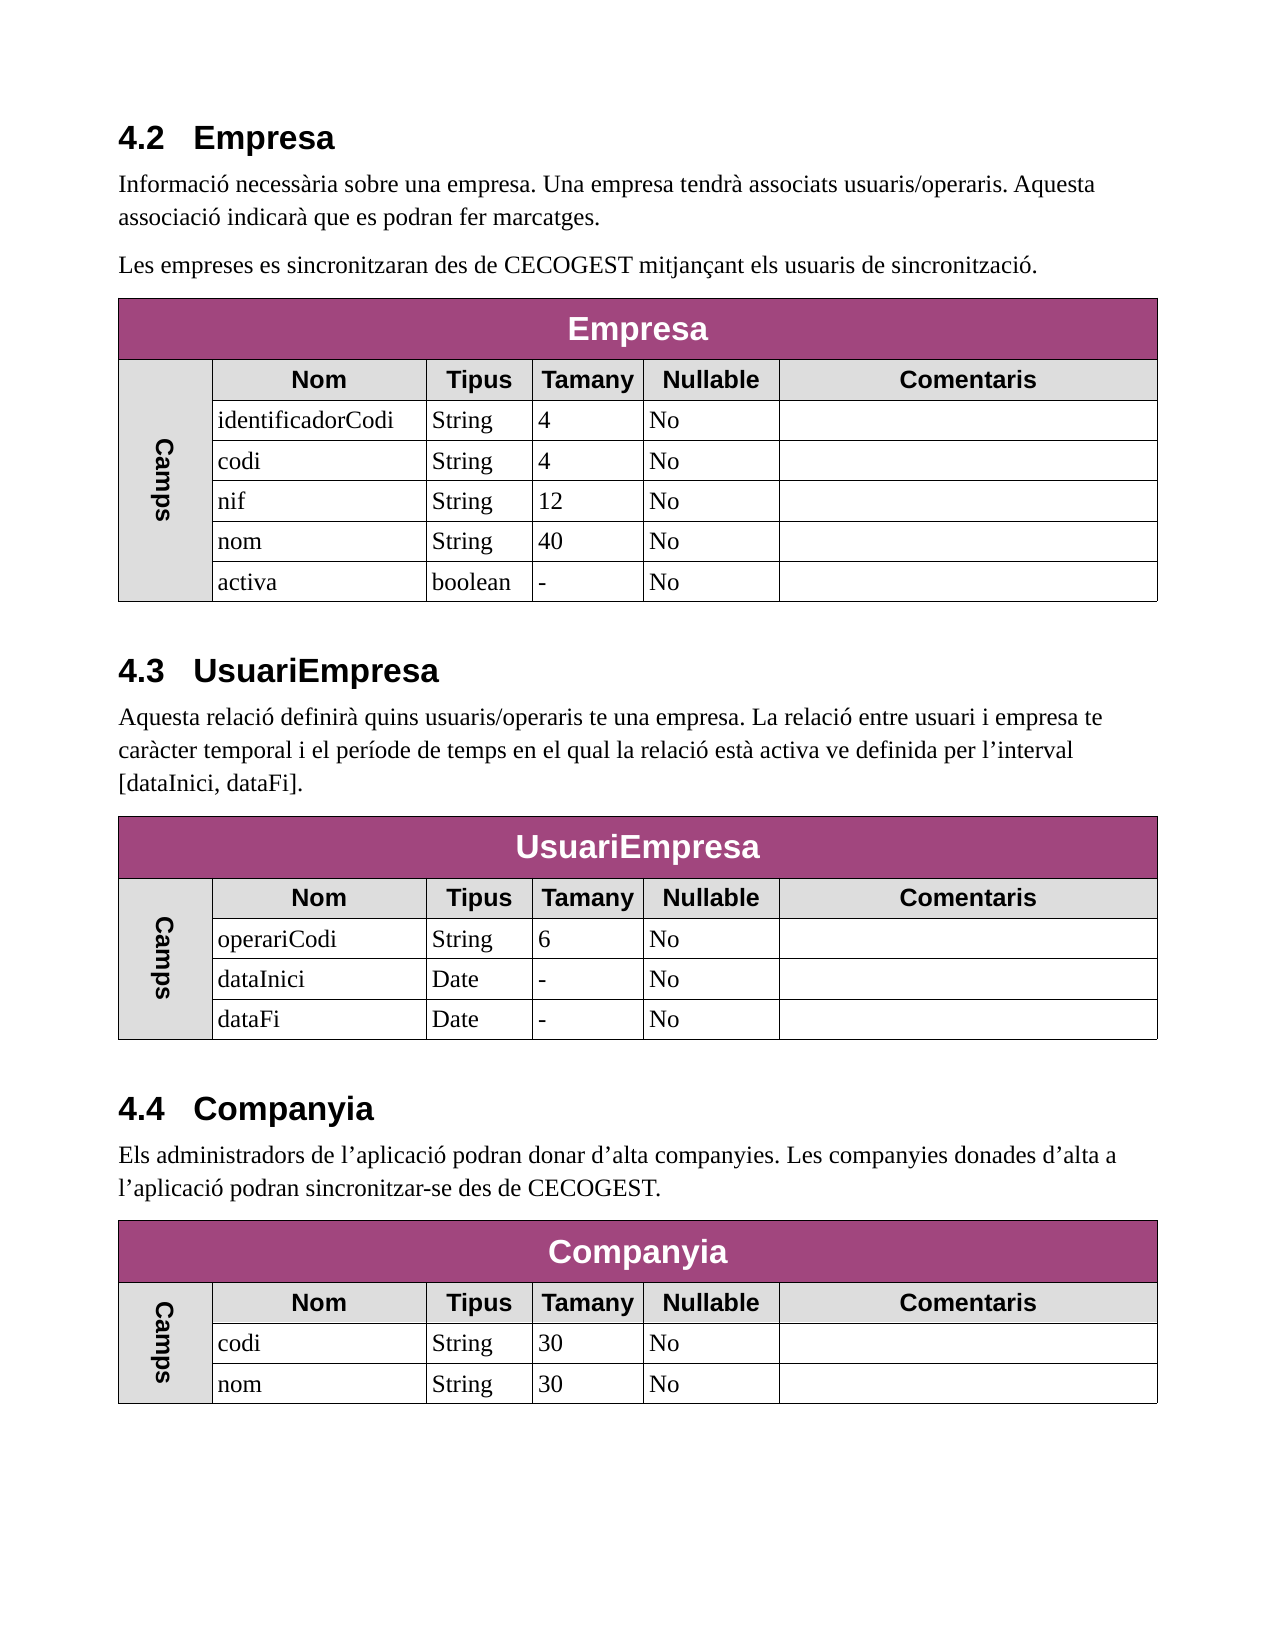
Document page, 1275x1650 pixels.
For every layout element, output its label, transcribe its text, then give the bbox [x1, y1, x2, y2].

table_cell Nullable [644, 360, 779, 400]
table_cell No [644, 959, 779, 998]
table_cell No [644, 522, 779, 561]
table_cell No [644, 481, 779, 521]
table_cell [780, 1364, 1157, 1403]
table_cell No [644, 1324, 779, 1363]
table_cell Tipus [427, 360, 532, 400]
table_cell Camps [119, 360, 212, 601]
table_cell Camps [119, 879, 212, 1039]
text Els administradors de l’aplicació podran donar d’alta companyies. Les companyies donades d’alta a l’aplicació podran sincronitzar-se des de CECOGEST. [118, 1140, 1157, 1201]
table_cell No [644, 919, 779, 958]
table_cell Tamany [533, 1283, 643, 1322]
table_cell 6 [533, 919, 643, 958]
table_cell Date [427, 959, 532, 998]
subtitle Companyia [118, 1088, 1157, 1127]
text Informació necessària sobre una empresa. Una empresa tendrà associats usuaris/operaris. Aquesta associació indicarà que es podran fer marcatges. [118, 169, 1157, 231]
table_cell [780, 1000, 1157, 1039]
table_cell No [644, 562, 779, 601]
table_cell - [533, 562, 643, 601]
table_cell String [427, 441, 532, 480]
text Les empreses es sincronitzaran des de CECOGEST mitjançant els usuaris de sincronització. [118, 250, 1157, 279]
table_cell 12 [533, 481, 643, 521]
table_cell String [427, 1364, 532, 1403]
table_cell Comentaris [780, 879, 1157, 918]
table_cell Nullable [644, 1283, 779, 1322]
table_cell Camps [119, 1283, 212, 1403]
table_cell [780, 522, 1157, 561]
table_cell No [644, 441, 779, 480]
table_cell codi [213, 1324, 426, 1363]
table_cell [780, 1324, 1157, 1363]
table_cell 40 [533, 522, 643, 561]
table_cell Date [427, 1000, 532, 1039]
table_cell 4 [533, 401, 643, 440]
table_cell [780, 959, 1157, 998]
subtitle Empresa [118, 118, 1157, 157]
table_cell Comentaris [780, 360, 1157, 400]
table_cell String [427, 919, 532, 958]
table_cell Nullable [644, 879, 779, 918]
table_cell String [427, 401, 532, 440]
table_cell [780, 481, 1157, 521]
table_cell No [644, 1364, 779, 1403]
table_cell No [644, 401, 779, 440]
table_cell 4 [533, 441, 643, 480]
table_header Empresa [119, 299, 1157, 359]
table_cell - [533, 959, 643, 998]
table_cell nom [213, 1364, 426, 1403]
table_cell codi [213, 441, 426, 480]
table_cell - [533, 1000, 643, 1039]
table_header Companyia [119, 1221, 1157, 1282]
table_header UsuariEmpresa [119, 817, 1157, 878]
table_cell Tamany [533, 879, 643, 918]
table_cell String [427, 1324, 532, 1363]
table_cell [780, 562, 1157, 601]
table_cell identificadorCodi [213, 401, 426, 440]
table_cell boolean [427, 562, 532, 601]
subtitle UsuariEmpresa [118, 651, 1157, 689]
table_cell Comentaris [780, 1283, 1157, 1322]
table_cell [780, 919, 1157, 958]
table_cell No [644, 1000, 779, 1039]
table_cell 30 [533, 1364, 643, 1403]
table_cell Nom [213, 1283, 426, 1322]
table_cell [780, 401, 1157, 440]
table_cell dataInici [213, 959, 426, 998]
table_cell Tamany [533, 360, 643, 400]
table_cell Nom [213, 360, 426, 400]
table_cell 30 [533, 1324, 643, 1363]
table_cell Tipus [427, 879, 532, 918]
table_cell String [427, 481, 532, 521]
table_cell nom [213, 522, 426, 561]
text Aquesta relació definirà quins usuaris/operaris te una empresa. La relació entre usuari i empresa te caràcter temporal i el període de temps en el qual la relació està activa ve definida per l’interval [dataInici, dataFi]. [118, 702, 1157, 797]
table_cell String [427, 522, 532, 561]
table_cell nif [213, 481, 426, 521]
table_cell dataFi [213, 1000, 426, 1039]
table_cell [780, 441, 1157, 480]
table_cell Nom [213, 879, 426, 918]
table_cell activa [213, 562, 426, 601]
table_cell Tipus [427, 1283, 532, 1322]
table_cell operariCodi [213, 919, 426, 958]
